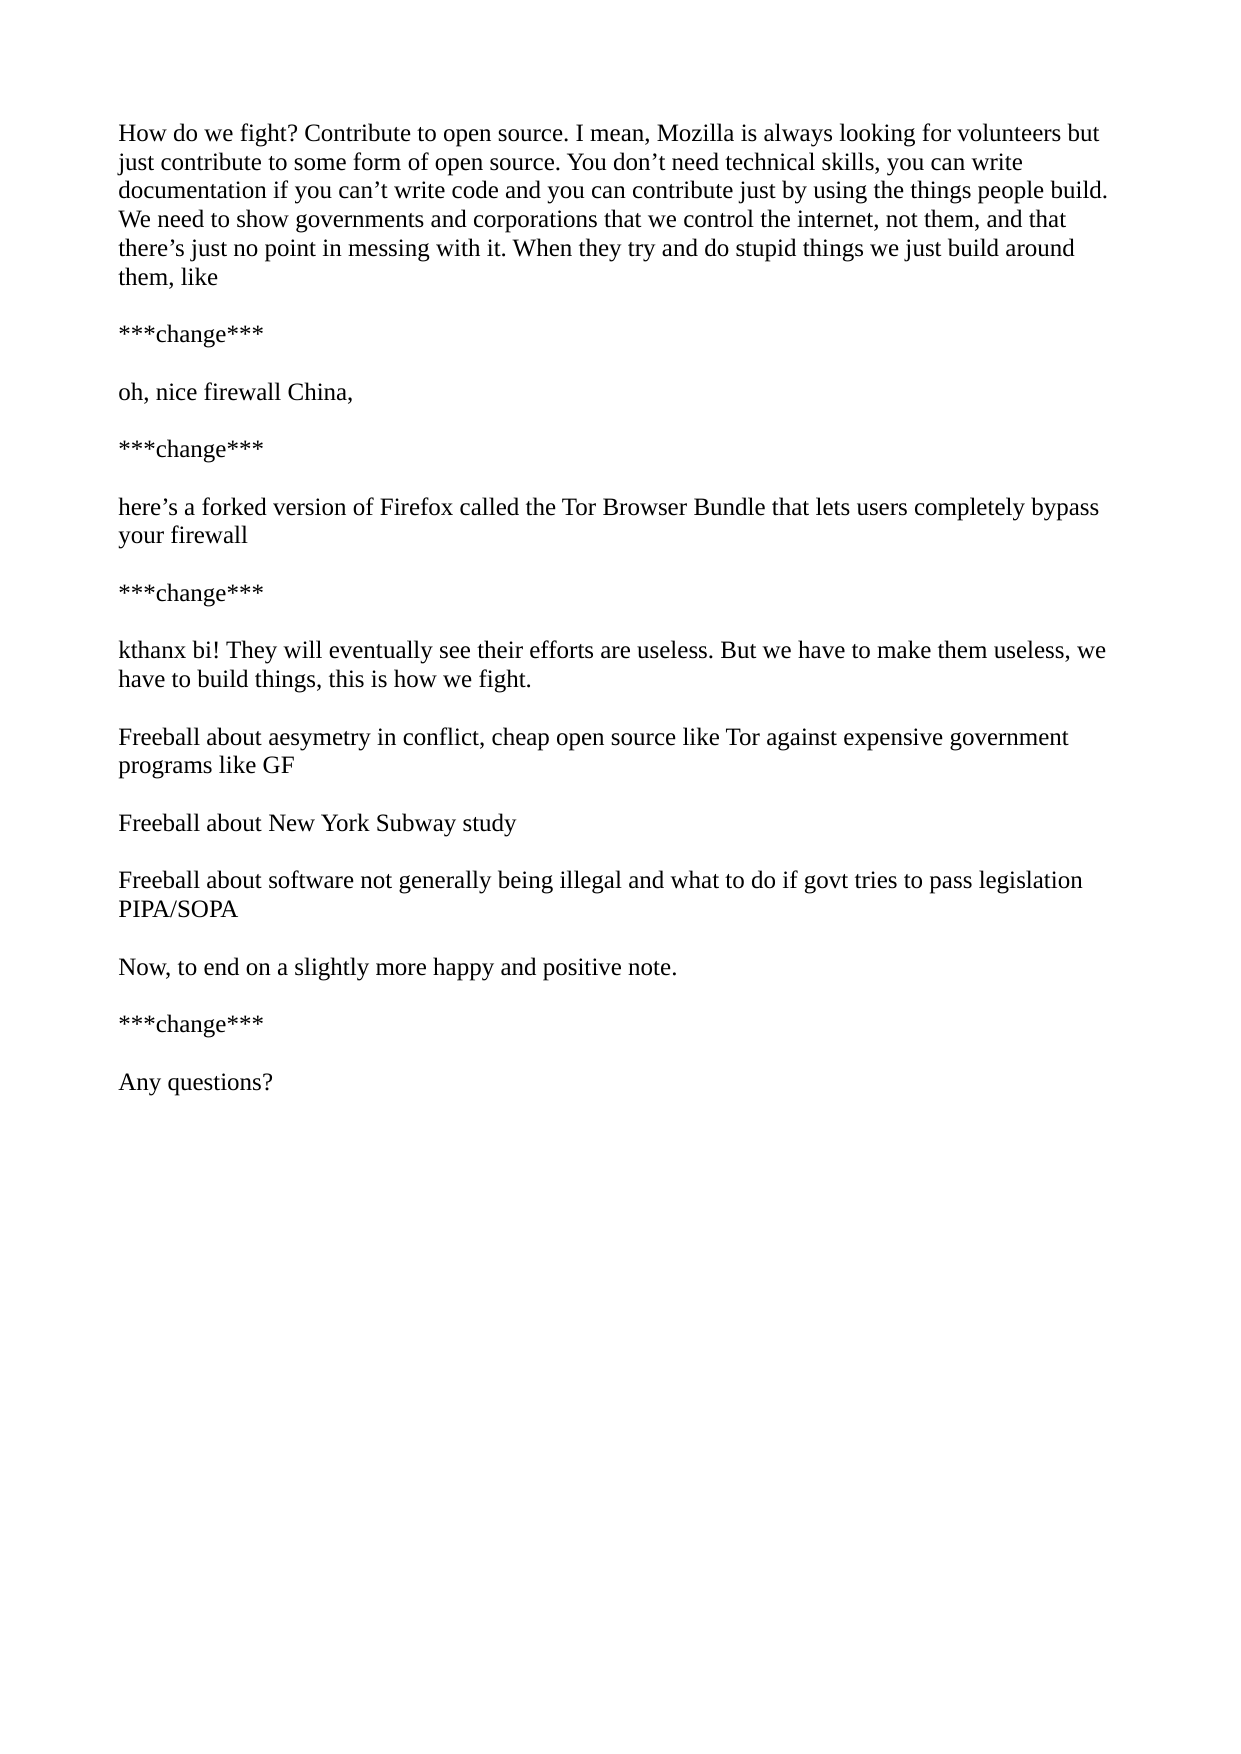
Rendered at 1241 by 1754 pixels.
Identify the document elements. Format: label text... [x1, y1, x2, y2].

text ***change*** [118, 578, 1122, 607]
text here’s a forked version of Firefox called the Tor Browser Bundle that lets users completely bypass your firewall [118, 492, 1122, 549]
text Any questions? [118, 1067, 1122, 1096]
text ***change*** [118, 319, 1122, 348]
text kthanx bi! They will eventually see their efforts are useless. But we have to make them useless, we have to build things, this is how we fight. [118, 636, 1122, 693]
text ***change*** [118, 434, 1122, 463]
text How do we fight? Contribute to open source. I mean, Mozilla is always looking for volunteers but just contribute to some form of open source. You don’t need technical skills, you can write documentation if you can’t write code and you can contribute just by using the things people build. We need to show governments and corporations that we control the internet, not them, and that there’s just no point in messing with it. When they try and do stupid things we just build around them, like [118, 118, 1122, 291]
text Freeball about New York Subway study [118, 808, 1122, 837]
text ***change*** [118, 1009, 1122, 1038]
text Now, to end on a slightly more happy and positive note. [118, 952, 1122, 981]
text oh, nice firewall China, [118, 377, 1122, 406]
text Freeball about software not generally being illegal and what to do if govt tries to pass legislation PIPA/SOPA [118, 866, 1122, 923]
text Freeball about aesymetry in conflict, cheap open source like Tor against expensive government programs like GF [118, 722, 1122, 779]
